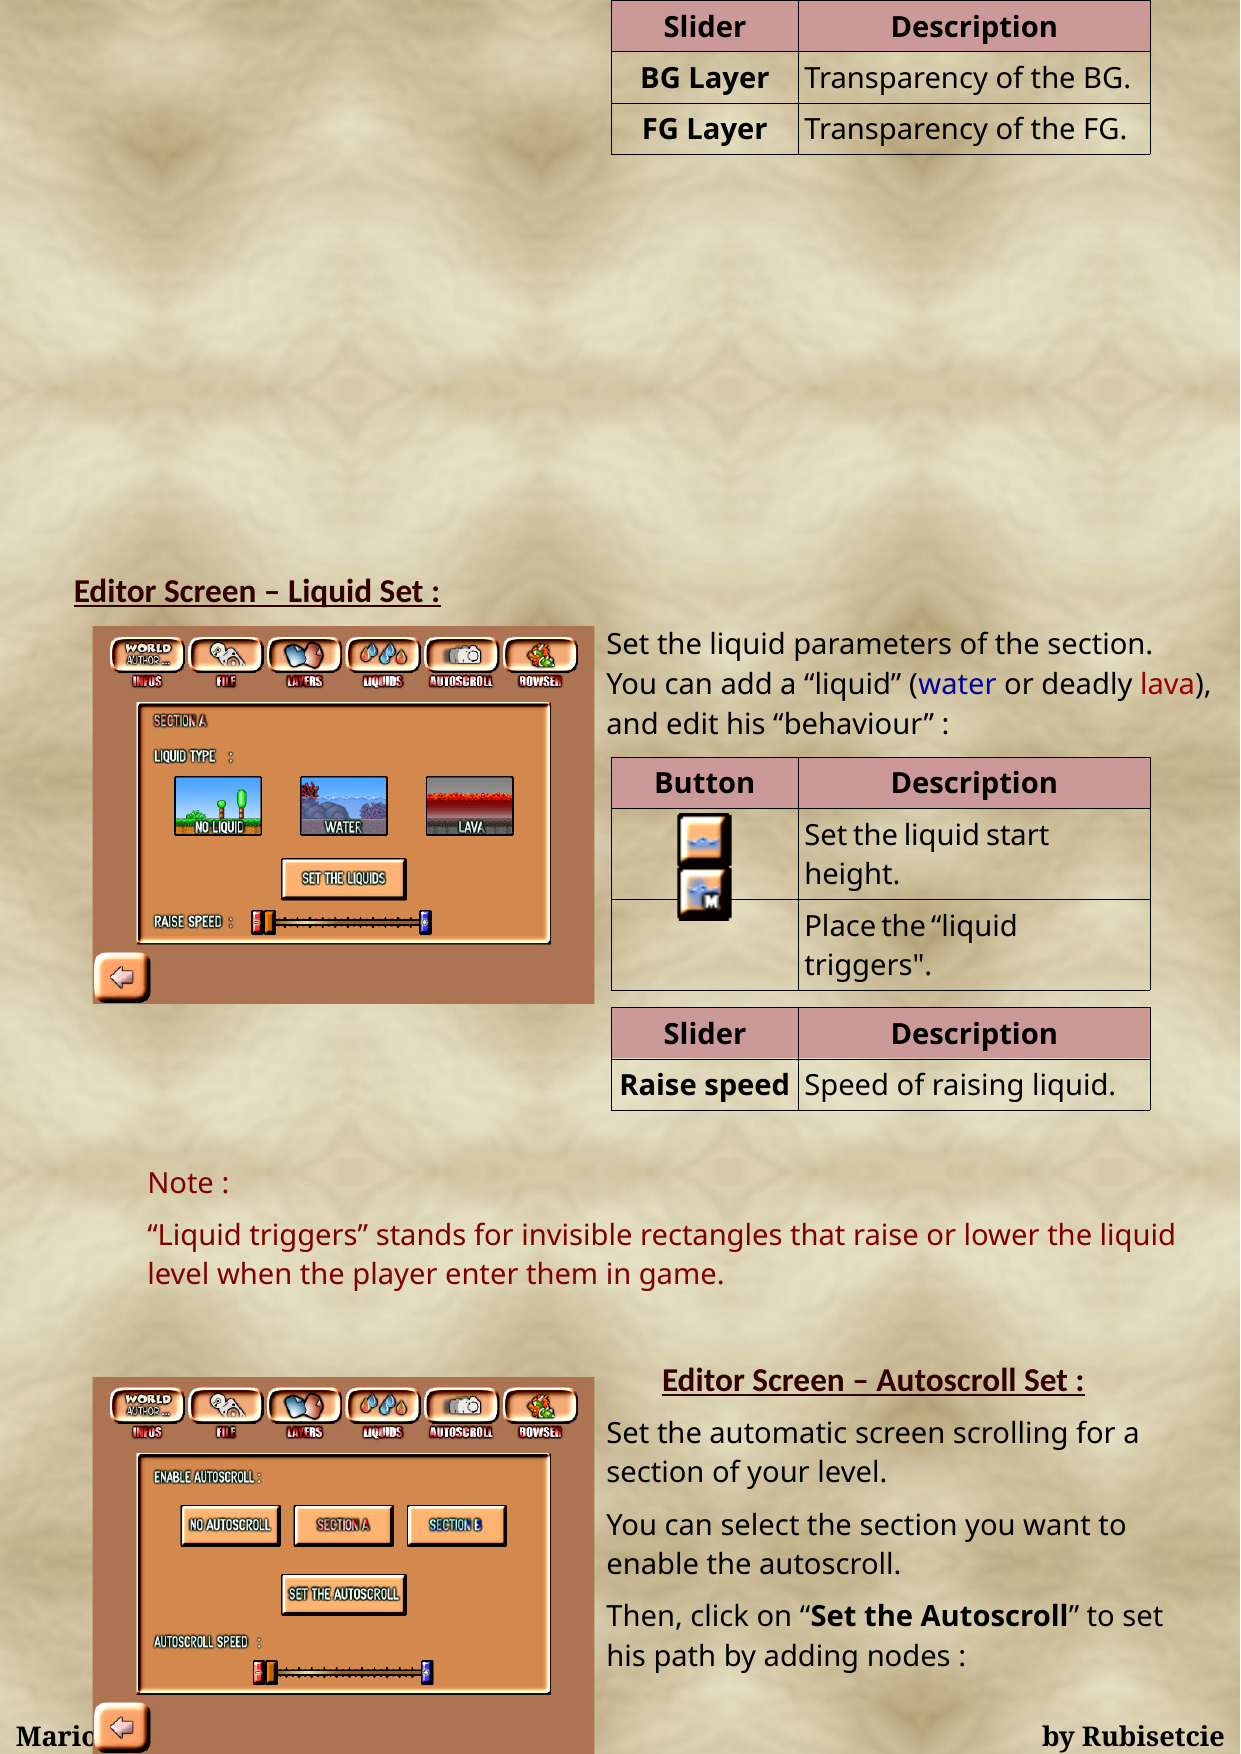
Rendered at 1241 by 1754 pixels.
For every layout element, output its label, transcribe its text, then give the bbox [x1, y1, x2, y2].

table_cell Raise speed [612, 1060, 798, 1110]
table_cell BG Layer [612, 52, 798, 102]
table_cell Speed of raising liquid. [799, 1060, 1150, 1110]
table_cell [612, 809, 798, 899]
table_cell Transparency of the BG. [799, 52, 1150, 102]
text and edit his “behaviour” : [595, 703, 1240, 743]
text [0, 1543, 92, 1583]
text Editor Screen – Autoscroll Set : [0, 1359, 1240, 1399]
text Set the liquid parameters of the section. [0, 624, 1240, 663]
table_header Description [799, 1008, 1150, 1058]
text Then, click on “Set the Autoscroll” to set [595, 1596, 1240, 1635]
text Editor Screen – Liquid Set : [0, 571, 1240, 611]
table_header Description [799, 758, 1150, 808]
table_header Button [612, 758, 798, 808]
text “Liquid triggers” stands for invisible rectangles that raise or lower the liquid [0, 1214, 1240, 1254]
table_header Slider [612, 1008, 798, 1058]
text [0, 1504, 92, 1543]
text Note : [0, 1162, 1240, 1202]
text [0, 1452, 92, 1491]
table_header Description [799, 1, 1150, 51]
text [0, 1412, 92, 1452]
text section of your level. [595, 1452, 1240, 1491]
table_cell Place the “liquid triggers". [799, 900, 1150, 990]
text his path by adding nodes : [595, 1635, 1240, 1675]
table_cell FG Layer [612, 104, 798, 154]
table_cell Set the liquid start height. [799, 809, 1150, 899]
text You can add a “liquid” (water or deadly lava), [595, 663, 1240, 703]
text Set the automatic screen scrolling for a [595, 1412, 1240, 1452]
table_header Slider [612, 1, 798, 51]
picture [0, 0, 1241, 1754]
text You can select the section you want to [595, 1504, 1240, 1543]
text enable the autoscroll. [595, 1543, 1240, 1583]
table_cell [612, 900, 798, 990]
text [0, 1635, 92, 1675]
text level when the player enter them in game. [0, 1254, 1240, 1293]
table_cell Transparency of the FG. [799, 104, 1150, 154]
text [0, 663, 92, 703]
text [0, 703, 92, 743]
text [0, 1596, 92, 1635]
